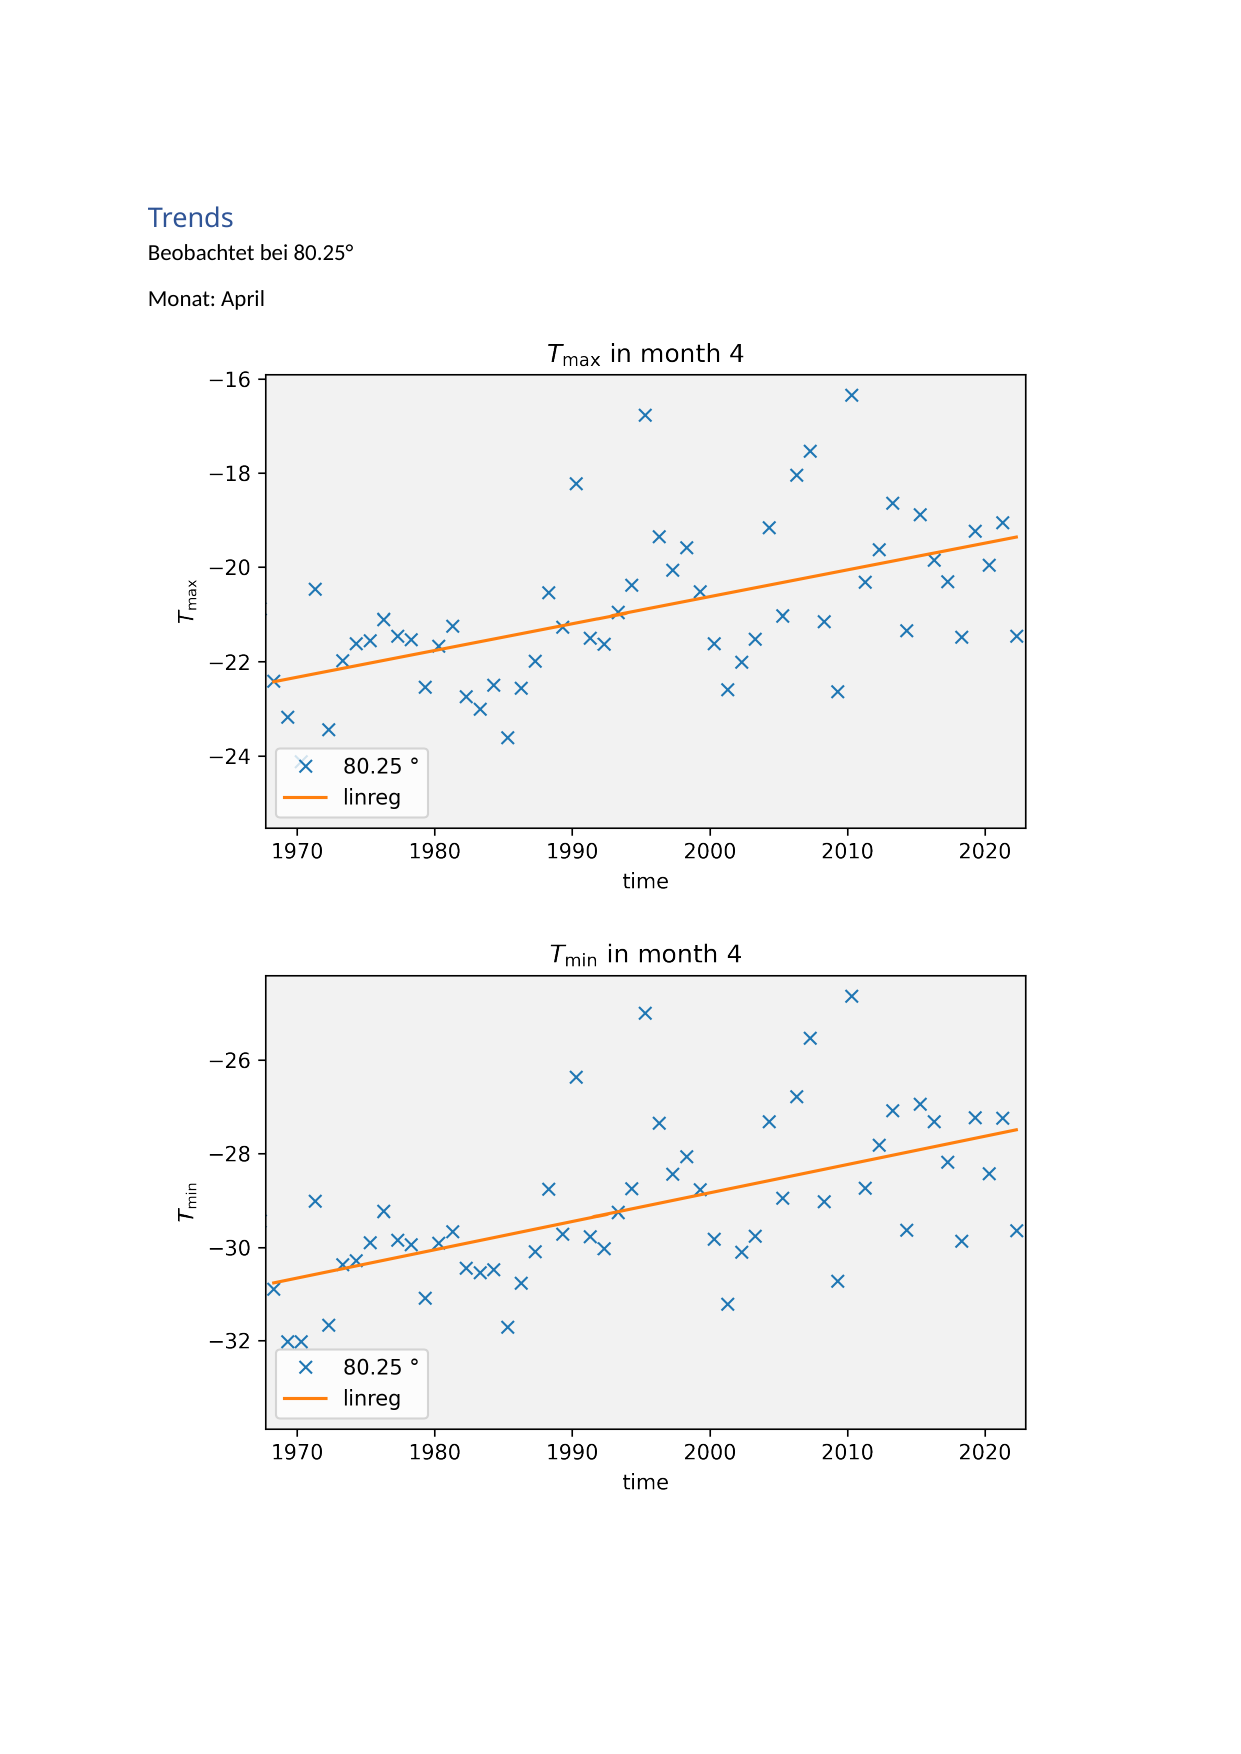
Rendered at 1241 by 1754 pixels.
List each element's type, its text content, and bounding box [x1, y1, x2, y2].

text Beobachtet bei 80.25° [148, 238, 1093, 266]
text Monat: April [148, 284, 1093, 1516]
subtitle Trends [148, 198, 1093, 235]
